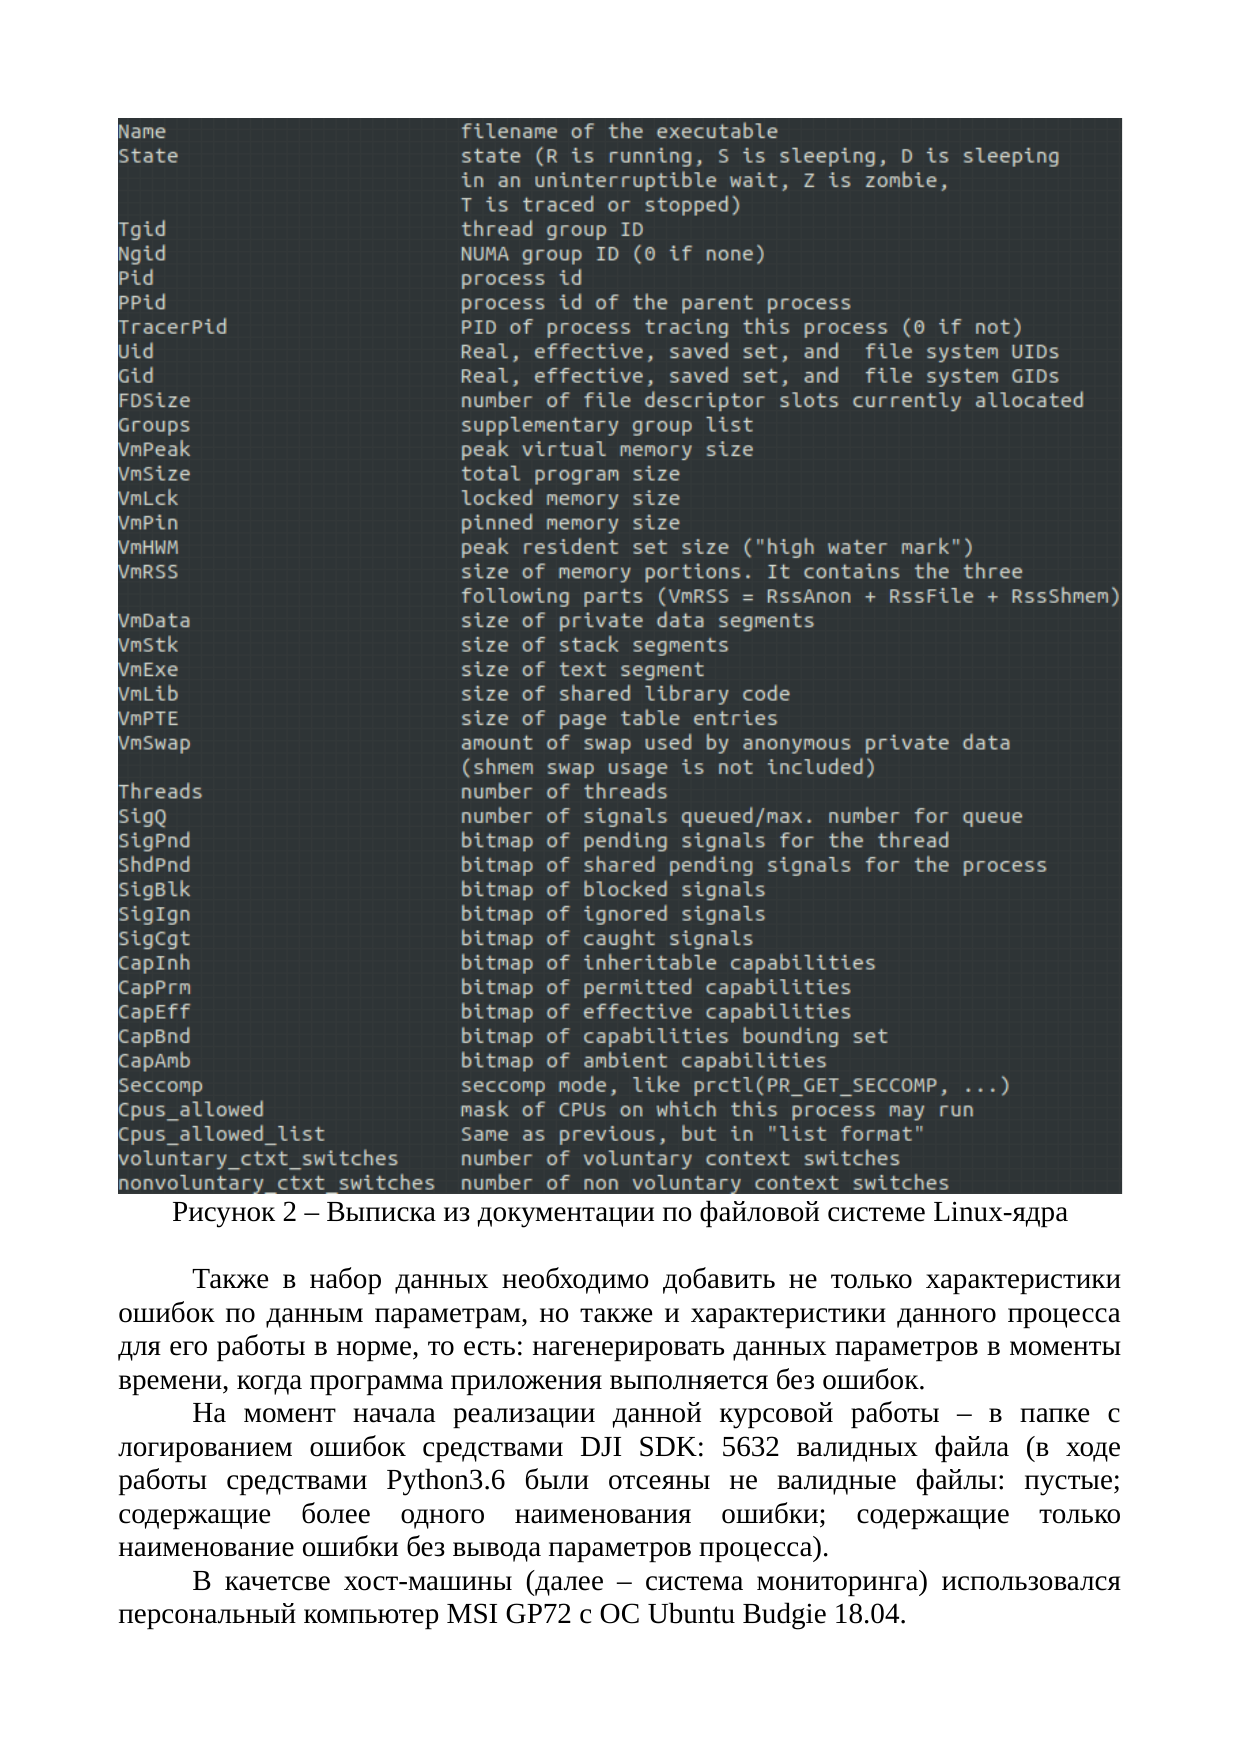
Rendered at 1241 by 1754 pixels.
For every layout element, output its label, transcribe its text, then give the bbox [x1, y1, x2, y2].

picture [118, 118, 1123, 1194]
text На момент начала реализации данной курсовой работы – в папке с логированием ошибок средствами DJI SDK: 5632 валидных файла (в ходе работы средствами Python3.6 были отсеяны не валидные файлы: пустые; содержащие более одного наименования ошибки; содержащие только наименование ошибки без вывода параметров процесса). [118, 1395, 1122, 1563]
text Также в набор данных необходимо добавить не только характеристики ошибок по данным параметрам, но также и характеристики данного процесса для его работы в норме, то есть: нагенерировать данных параметров в моменты времени, когда программа приложения выполняется без ошибок. [118, 1261, 1122, 1395]
text Рисунок 2 – Выписка из документации по файловой системе Linux-ядра [118, 1194, 1122, 1228]
text В качетсве хост-машины (далее – система мониторинга) использовался персональный компьютер MSI GP72 c ОС Ubuntu Budgie 18.04. [118, 1563, 1122, 1630]
